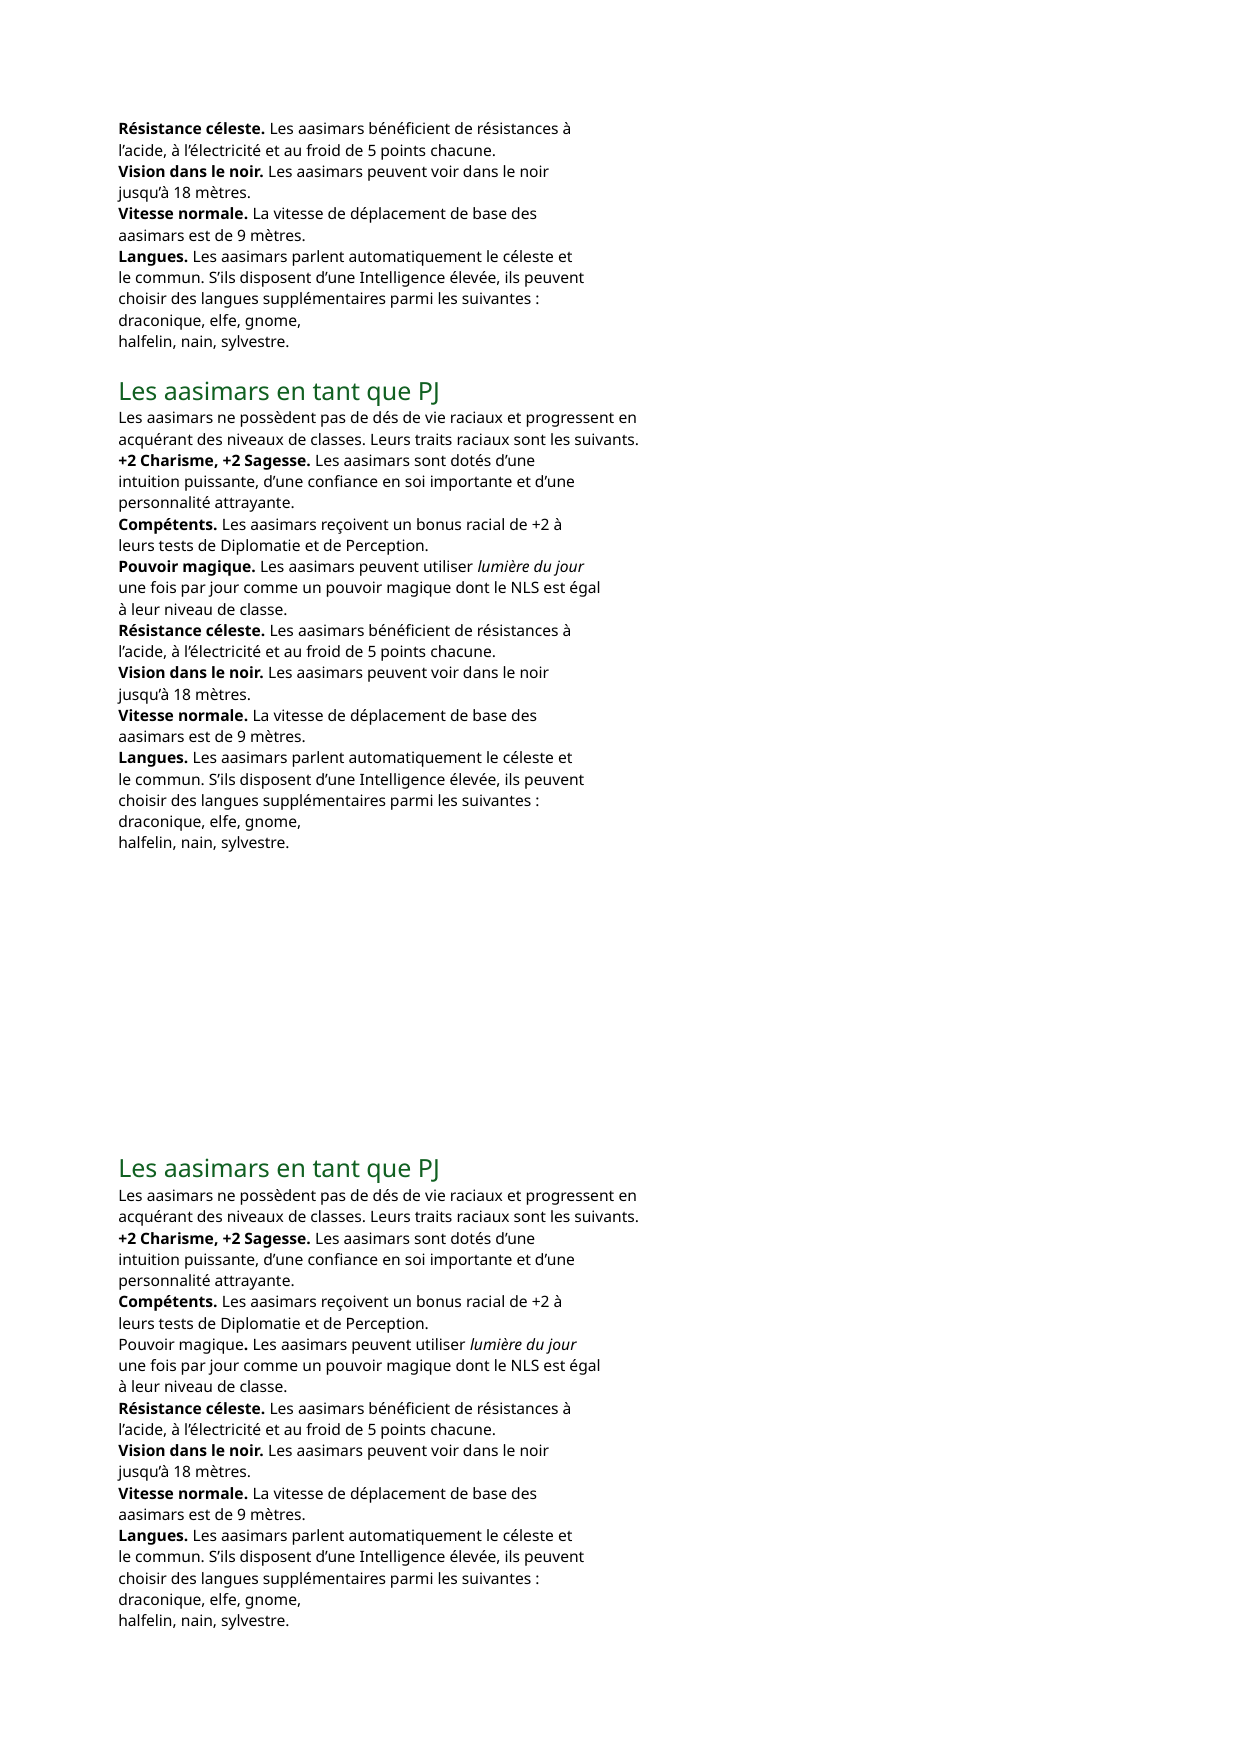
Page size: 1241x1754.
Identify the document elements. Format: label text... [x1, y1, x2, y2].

text le commun. S’ils disposent d’une Intelligence élevée, ils peuvent [118, 1546, 1122, 1567]
text halfelin, nain, sylvestre. [118, 1610, 1122, 1631]
text intuition puissante, d’une confiance en soi importante et d’une [118, 1249, 1122, 1270]
text une fois par jour comme un pouvoir magique dont le NLS est égal [118, 1355, 1122, 1376]
text draconique, elfe, gnome, [118, 1589, 1122, 1610]
text jusqu’à 18 mètres. [118, 182, 1122, 203]
text l’acide, à l’électricité et au froid de 5 points chacune. [118, 641, 1122, 662]
text à leur niveau de classe. [118, 598, 1122, 620]
text le commun. S’ils disposent d’une Intelligence élevée, ils peuvent [118, 267, 1122, 288]
text Compétents. Les aasimars reçoivent un bonus racial de +2 à [118, 513, 1122, 535]
text intuition puissante, d’une confiance en soi importante et d’une [118, 471, 1122, 492]
text choisir des langues supplémentaires parmi les suivantes : [118, 1567, 1122, 1589]
text +2 Charisme, +2 Sagesse. Les aasimars sont dotés d’une [118, 1227, 1122, 1249]
text personnalité attrayante. [118, 1270, 1122, 1291]
text à leur niveau de classe. [118, 1376, 1122, 1397]
text Les aasimars en tant que PJ [118, 1151, 1122, 1185]
text choisir des langues supplémentaires parmi les suivantes : [118, 790, 1122, 811]
text Langues. Les aasimars parlent automatiquement le céleste et [118, 246, 1122, 267]
text leurs tests de Diplomatie et de Perception. [118, 535, 1122, 556]
text personnalité attrayante. [118, 492, 1122, 513]
text Vitesse normale. La vitesse de déplacement de base des [118, 1482, 1122, 1504]
text l’acide, à l’électricité et au froid de 5 points chacune. [118, 1419, 1122, 1440]
text draconique, elfe, gnome, [118, 309, 1122, 331]
text choisir des langues supplémentaires parmi les suivantes : [118, 288, 1122, 309]
text l’acide, à l’électricité et au froid de 5 points chacune. [118, 139, 1122, 161]
text Vitesse normale. La vitesse de déplacement de base des [118, 705, 1122, 726]
text Résistance céleste. Les aasimars bénéficient de résistances à [118, 118, 1122, 139]
text halfelin, nain, sylvestre. [118, 331, 1122, 352]
text acquérant des niveaux de classes. Leurs traits raciaux sont les suivants. [118, 1206, 1122, 1227]
text jusqu’à 18 mètres. [118, 1461, 1122, 1482]
text halfelin, nain, sylvestre. [118, 832, 1122, 853]
text acquérant des niveaux de classes. Leurs traits raciaux sont les suivants. [118, 428, 1122, 450]
text +2 Charisme, +2 Sagesse. Les aasimars sont dotés d’une [118, 450, 1122, 471]
text aasimars est de 9 mètres. [118, 224, 1122, 246]
text Les aasimars ne possèdent pas de dés de vie raciaux et progressent en [118, 1185, 1122, 1206]
text Vision dans le noir. Les aasimars peuvent voir dans le noir [118, 662, 1122, 683]
text aasimars est de 9 mètres. [118, 1504, 1122, 1525]
text aasimars est de 9 mètres. [118, 726, 1122, 747]
text Pouvoir magique. Les aasimars peuvent utiliser lumière du jour [118, 1334, 1122, 1355]
text Les aasimars en tant que PJ [118, 373, 1122, 407]
text Les aasimars ne possèdent pas de dés de vie raciaux et progressent en [118, 407, 1122, 428]
text Vitesse normale. La vitesse de déplacement de base des [118, 203, 1122, 224]
text Langues. Les aasimars parlent automatiquement le céleste et [118, 747, 1122, 768]
text Pouvoir magique. Les aasimars peuvent utiliser lumière du jour [118, 556, 1122, 577]
text draconique, elfe, gnome, [118, 811, 1122, 832]
text Compétents. Les aasimars reçoivent un bonus racial de +2 à [118, 1291, 1122, 1312]
text jusqu’à 18 mètres. [118, 683, 1122, 705]
text Résistance céleste. Les aasimars bénéficient de résistances à [118, 620, 1122, 641]
text Résistance céleste. Les aasimars bénéficient de résistances à [118, 1397, 1122, 1419]
text une fois par jour comme un pouvoir magique dont le NLS est égal [118, 577, 1122, 598]
text le commun. S’ils disposent d’une Intelligence élevée, ils peuvent [118, 768, 1122, 790]
text Langues. Les aasimars parlent automatiquement le céleste et [118, 1525, 1122, 1546]
text Vision dans le noir. Les aasimars peuvent voir dans le noir [118, 1440, 1122, 1461]
text leurs tests de Diplomatie et de Perception. [118, 1312, 1122, 1334]
text Vision dans le noir. Les aasimars peuvent voir dans le noir [118, 161, 1122, 182]
